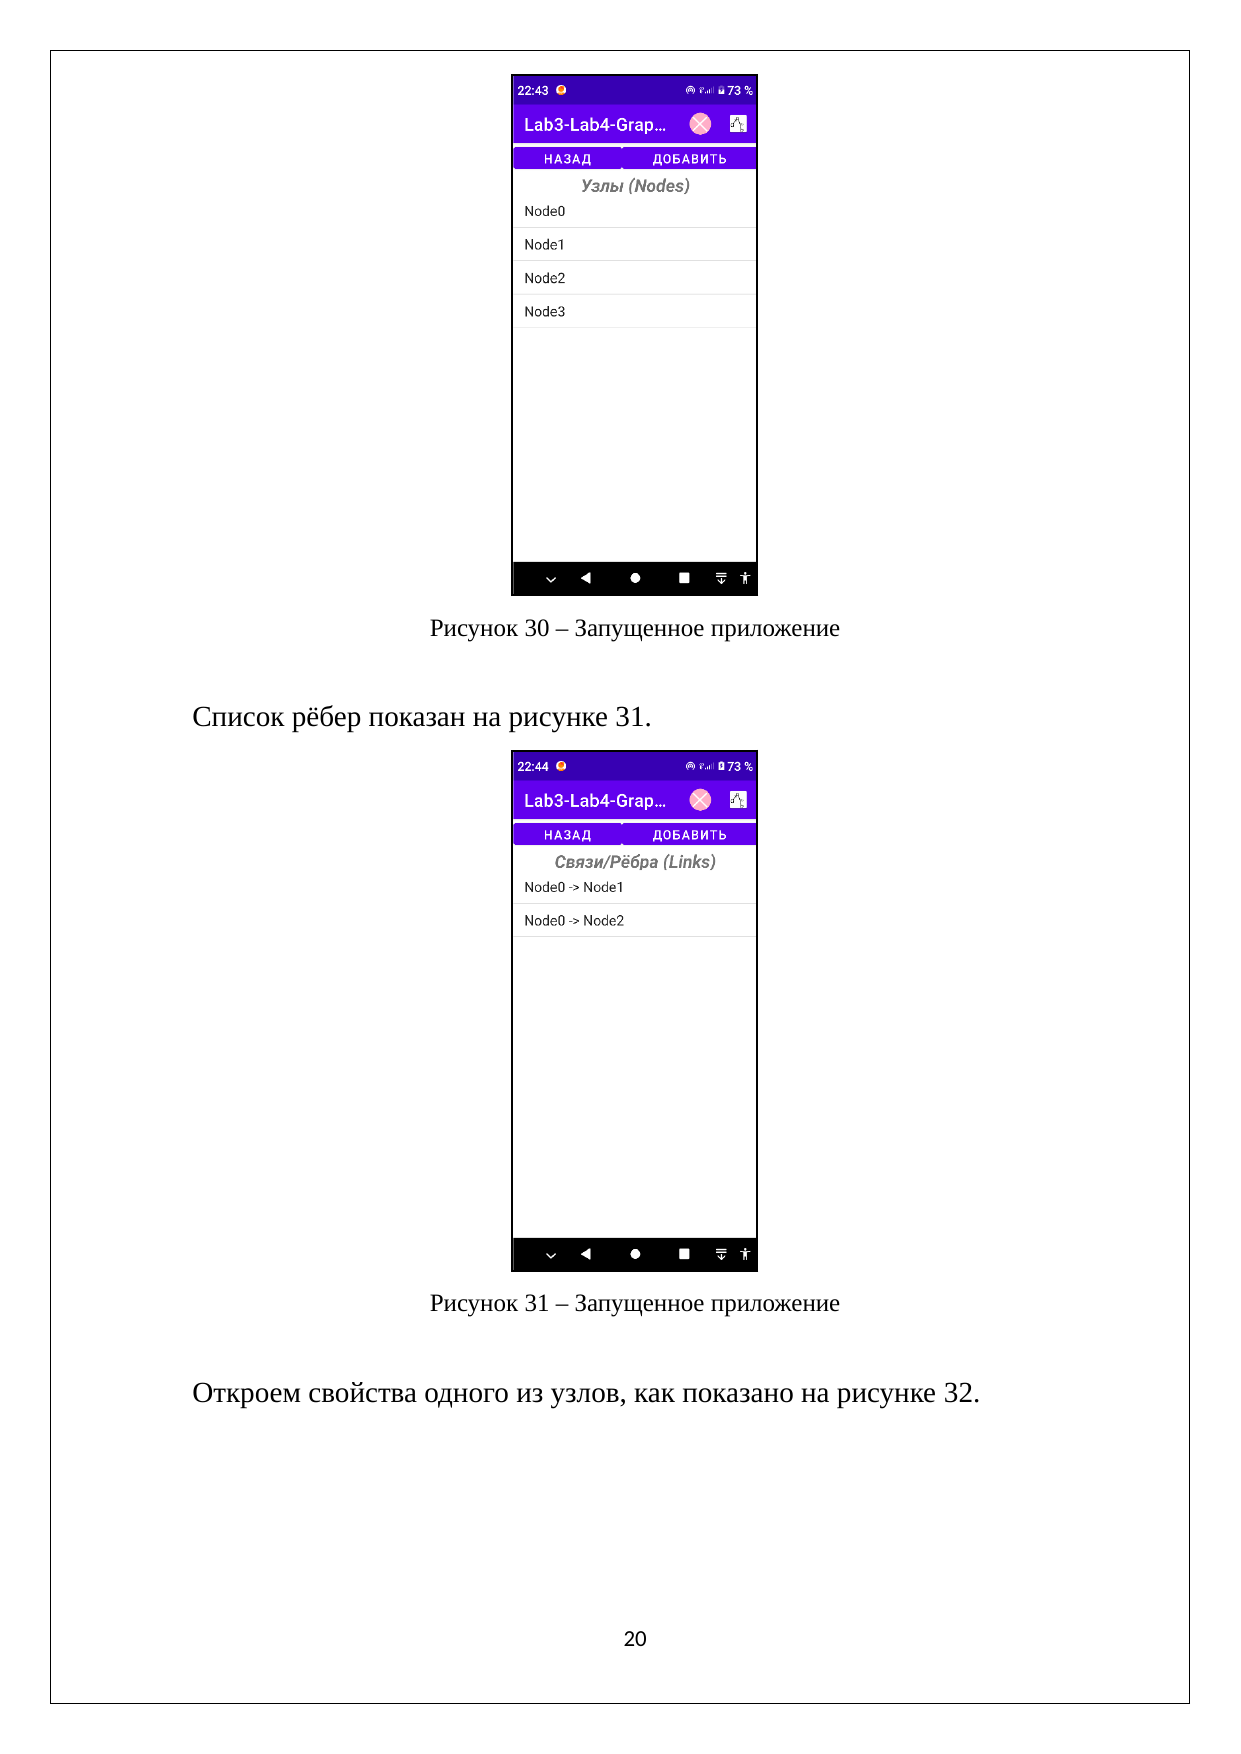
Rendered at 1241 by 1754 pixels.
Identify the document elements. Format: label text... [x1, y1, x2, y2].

text Откроем свойства одного из узлов, как показано на рисунке 32. [118, 1375, 1152, 1408]
text Рисунок 30 – Запущенное приложение [118, 613, 1152, 642]
text Список рёбер показан на рисунке 31. [118, 699, 1152, 733]
text Рисунок 31 – Запущенное приложение [118, 1288, 1152, 1317]
